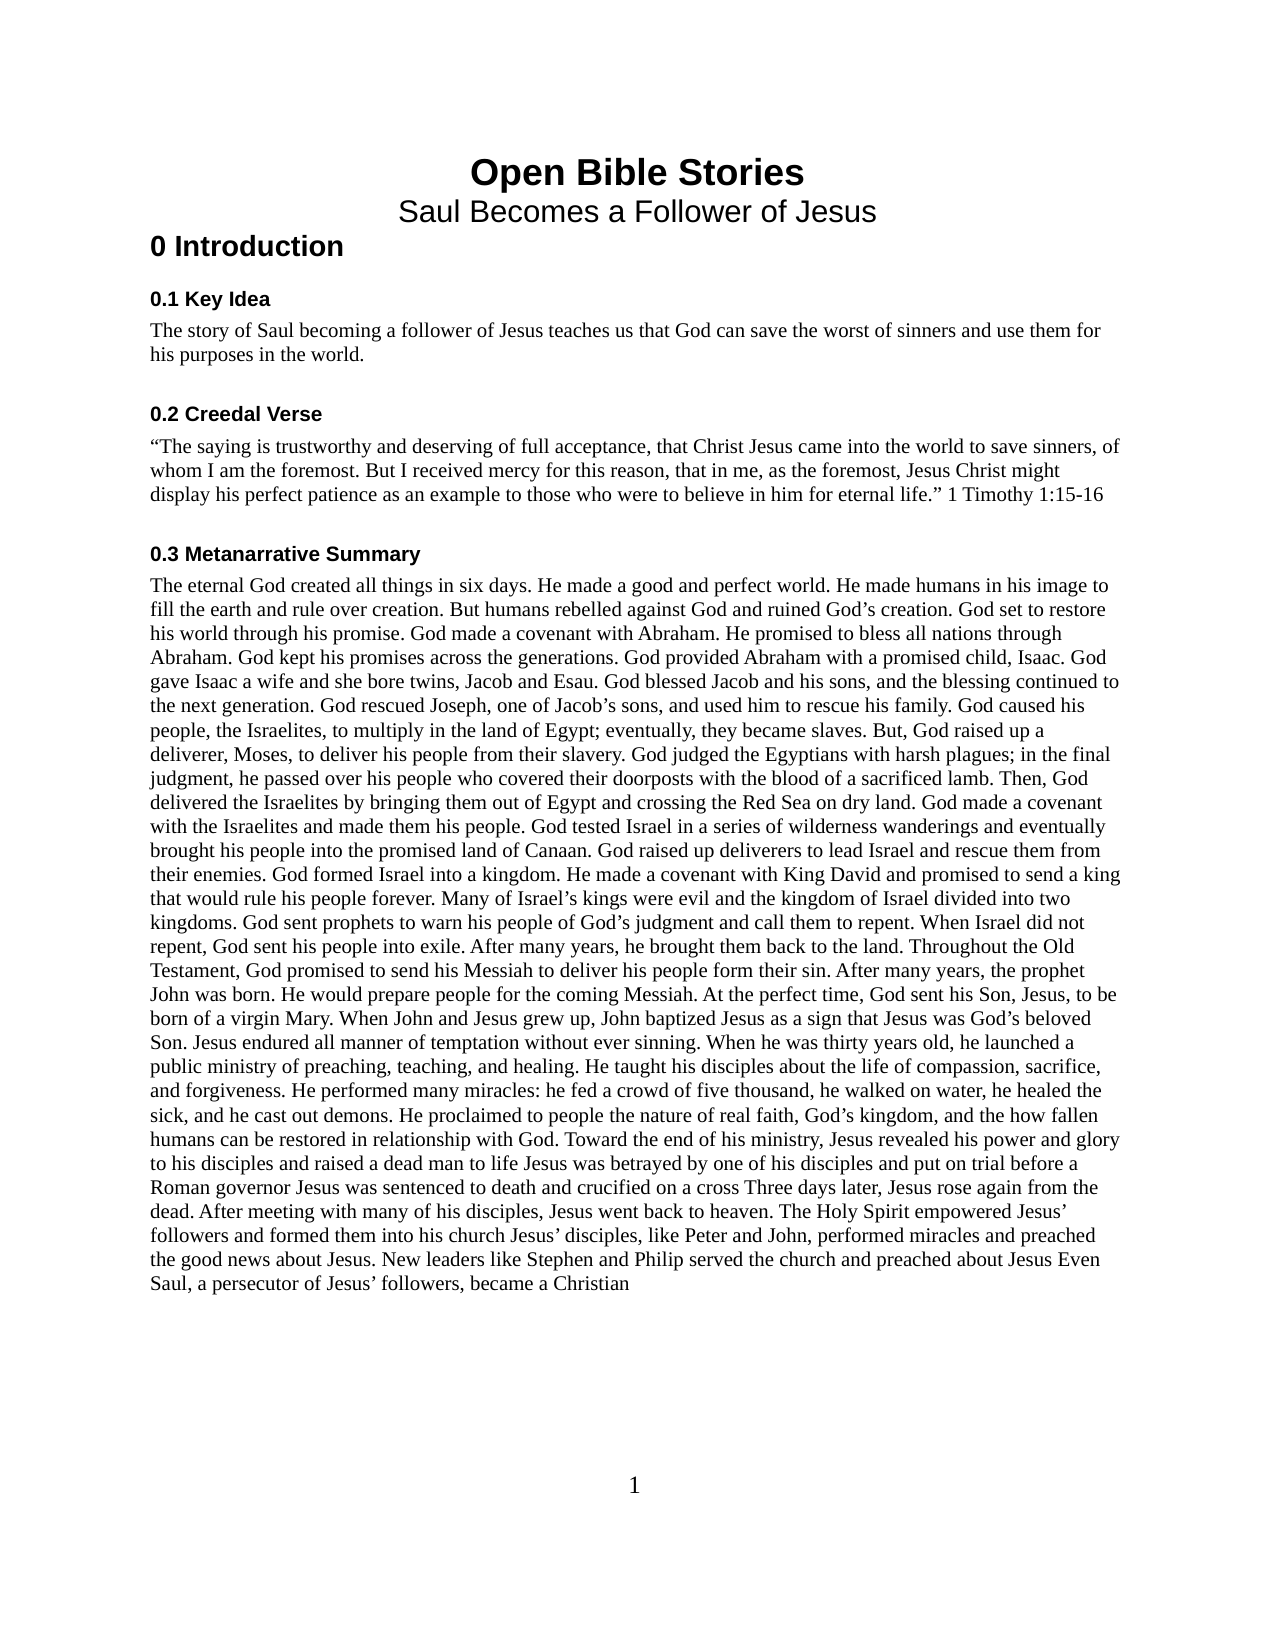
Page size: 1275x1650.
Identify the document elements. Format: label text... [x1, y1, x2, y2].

title Open Bible Stories [150, 150, 1125, 193]
subtitle 0.2 Creedal Verse [150, 402, 1125, 426]
subtitle 0.1 Key Idea [150, 287, 1125, 311]
text The story of Saul becoming a follower of Jesus teaches us that God can save the worst of sinners and use them for his purposes in the world. [150, 318, 1125, 366]
subtitle 0.3 Metanarrative Summary [150, 542, 1125, 566]
text The eternal God created all things in six days. He made a good and perfect world. He made humans in his image to fill the earth and rule over creation. But humans rebelled against God and ruined God’s creation. God set to restore his world through his promise. God made a covenant with Abraham. He promised to bless all nations through Abraham. God kept his promises across the generations. God provided Abraham with a promised child, Isaac. God gave Isaac a wife and she bore twins, Jacob and Esau. God blessed Jacob and his sons, and the blessing continued to the next generation. God rescued Joseph, one of Jacob’s sons, and used him to rescue his family. God caused his people, the Israelites, to multiply in the land of Egypt; eventually, they became slaves. But, God raised up a deliverer, Moses, to deliver his people from their slavery. God judged the Egyptians with harsh plagues; in the final judgment, he passed over his people who covered their doorposts with the blood of a sacrificed lamb. Then, God delivered the Israelites by bringing them out of Egypt and crossing the Red Sea on dry land. God made a covenant with the Israelites and made them his people. God tested Israel in a series of wilderness wanderings and eventually brought his people into the promised land of Canaan. God raised up deliverers to lead Israel and rescue them from their enemies. God formed Israel into a kingdom. He made a covenant with King David and promised to send a king that would rule his people forever. Many of Israel’s kings were evil and the kingdom of Israel divided into two kingdoms. God sent prophets to warn his people of God’s judgment and call them to repent. When Israel did not repent, God sent his people into exile. After many years, he brought them back to the land. Throughout the Old Testament, God promised to send his Messiah to deliver his people form their sin. After many years, the prophet John was born. He would prepare people for the coming Messiah. At the perfect time, God sent his Son, Jesus, to be born of a virgin Mary. When John and Jesus grew up, John baptized Jesus as a sign that Jesus was God’s beloved Son. Jesus endured all manner of temptation without ever sinning. When he was thirty years old, he launched a public ministry of preaching, teaching, and healing. He taught his disciples about the life of compassion, sacrifice, and forgiveness. He performed many miracles: he fed a crowd of five thousand, he walked on water, he healed the sick, and he cast out demons. He proclaimed to people the nature of real faith, God’s kingdom, and the how fallen humans can be restored in relationship with God. Toward the end of his ministry, Jesus revealed his power and glory to his disciples and raised a dead man to life Jesus was betrayed by one of his disciples and put on trial before a Roman governor Jesus was sentenced to death and crucified on a cross Three days later, Jesus rose again from the dead. After meeting with many of his disciples, Jesus went back to heaven. The Holy Spirit empowered Jesus’ followers and formed them into his church Jesus’ disciples, like Peter and John, performed miracles and preached the good news about Jesus. New leaders like Stephen and Philip served the church and preached about Jesus Even Saul, a persecutor of Jesus’ followers, became a Christian [150, 573, 1125, 1295]
text “The saying is trustworthy and deserving of full acceptance, that Christ Jesus came into the world to save sinners, of whom I am the foremost. But I received mercy for this reason, that in me, as the foremost, Jesus Christ might display his perfect patience as an example to those who were to believe in him for eternal life.” 1 Timothy 1:15-16 [150, 433, 1125, 506]
subtitle Saul Becomes a Follower of Jesus [150, 193, 1125, 229]
subtitle 0 Introduction [150, 229, 1125, 263]
